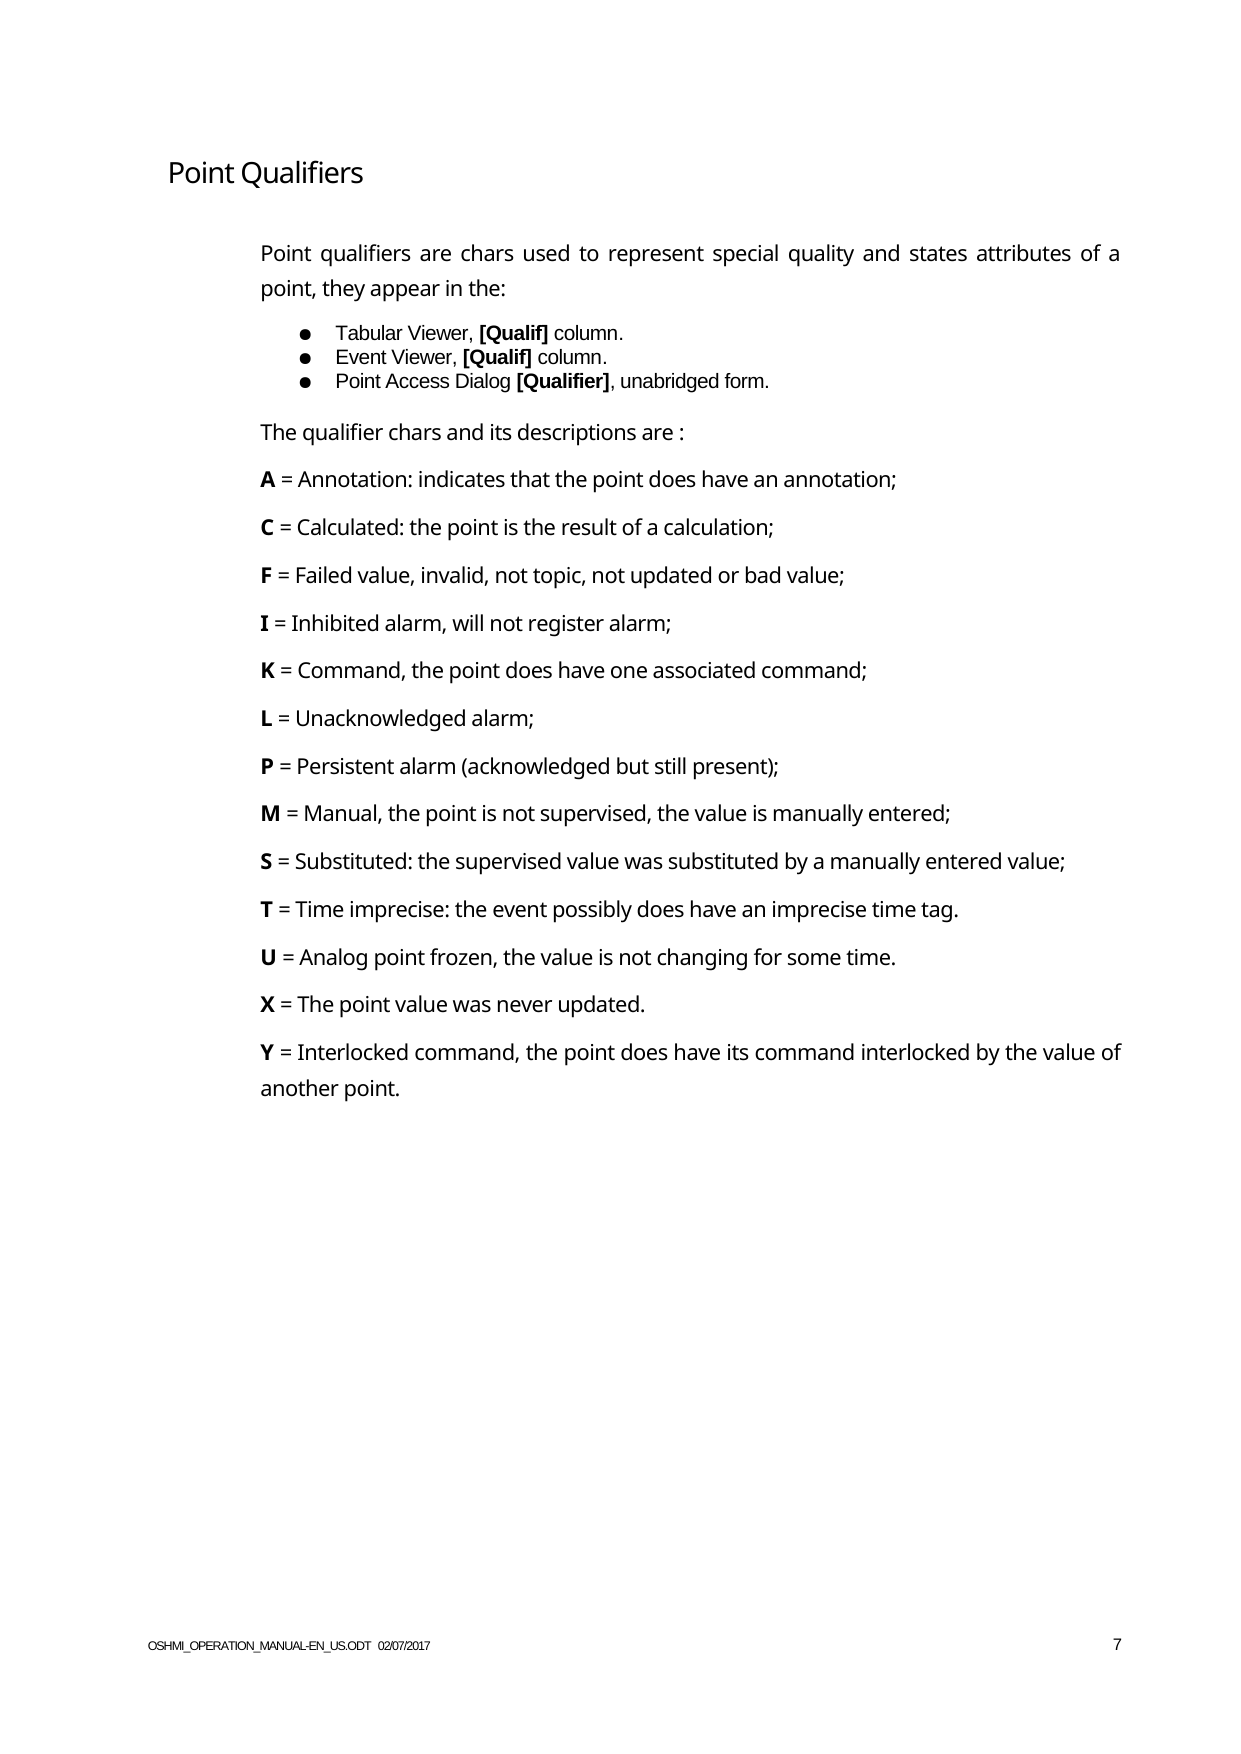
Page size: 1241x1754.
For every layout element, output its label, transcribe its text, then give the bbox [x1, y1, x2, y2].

text C = Calculated: the point is the result of a calculation; [260, 512, 1122, 542]
text Point qualifiers are chars used to represent special quality and states attributes of a point, they appear in the: [260, 237, 1122, 303]
text S = Substituted: the supervised value was substituted by a manually entered value; [260, 846, 1122, 876]
text Y = Interlocked command, the point does have its command interlocked by the value of another point. [260, 1037, 1122, 1102]
text F = Failed value, invalid, not topic, not updated or bad value; [260, 560, 1122, 590]
text The qualifier chars and its descriptions are : [260, 417, 1122, 447]
text L = Unacknowledged alarm; [260, 703, 1122, 733]
subtitle Point Qualifiers [161, 146, 1122, 211]
text P = Persistent alarm (acknowledged but still present); [260, 751, 1122, 781]
list Point Access Dialog [Qualifier], unabridged form. [298, 369, 1122, 393]
text K = Command, the point does have one associated command; [260, 655, 1122, 685]
text T = Time imprecise: the event possibly does have an imprecise time tag. [260, 894, 1122, 924]
text X = The point value was never updated. [260, 989, 1122, 1019]
text U = Analog point frozen, the value is not changing for some time. [260, 942, 1122, 971]
text M = Manual, the point is not supervised, the value is manually entered; [260, 798, 1122, 828]
text I = Inhibited alarm, will not register alarm; [260, 608, 1122, 637]
list Event Viewer, [Qualif] column. [298, 345, 1122, 369]
list Tabular Viewer, [Qualif] column. [298, 321, 1122, 345]
text A = Annotation: indicates that the point does have an annotation; [260, 464, 1122, 494]
